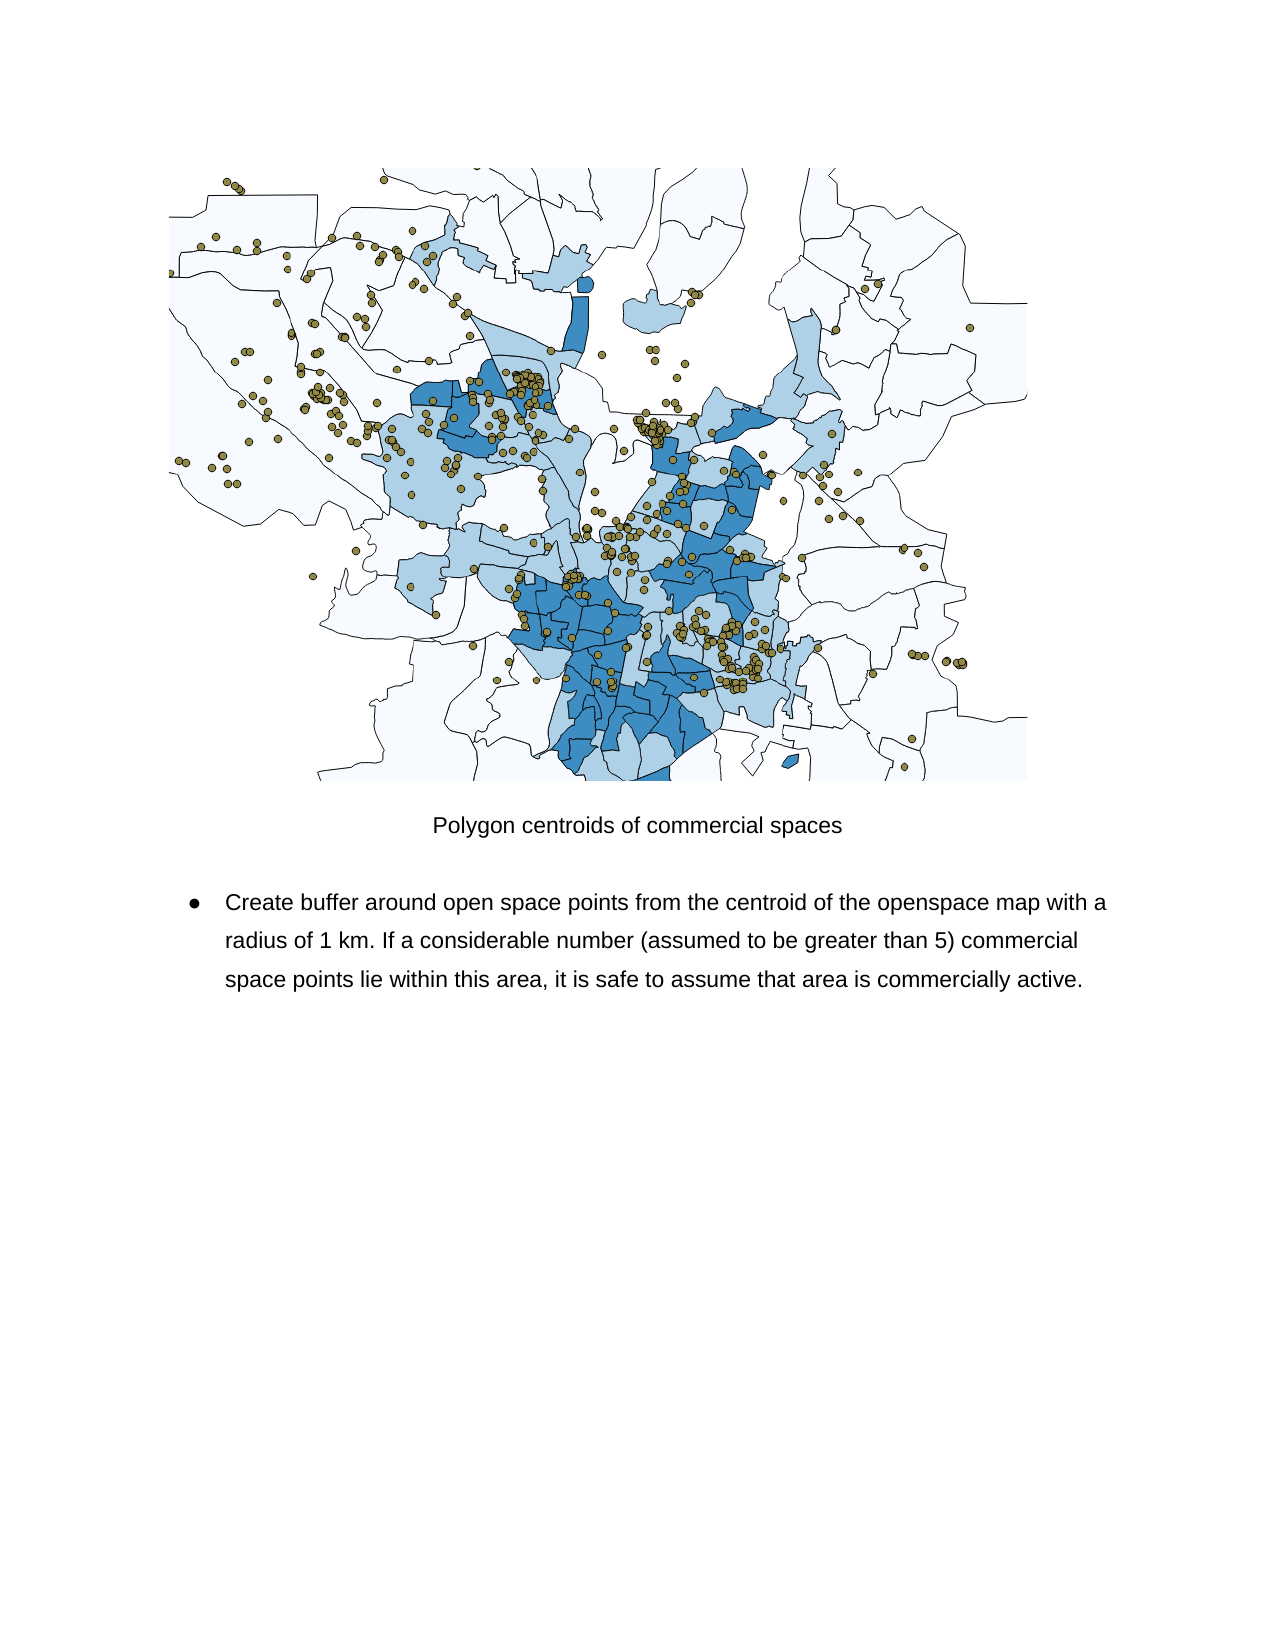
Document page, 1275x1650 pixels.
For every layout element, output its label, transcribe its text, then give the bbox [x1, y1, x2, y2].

text Polygon centroids of commercial spaces [150, 813, 1125, 838]
picture [168, 168, 1028, 781]
list Create buffer around open space points from the centroid of the openspace map with a radius of 1 km. If a considerable number (assumed to be greater than 5) commercial space points lie within this area, it is safe to assume that area is commercially active. [187, 889, 1125, 992]
